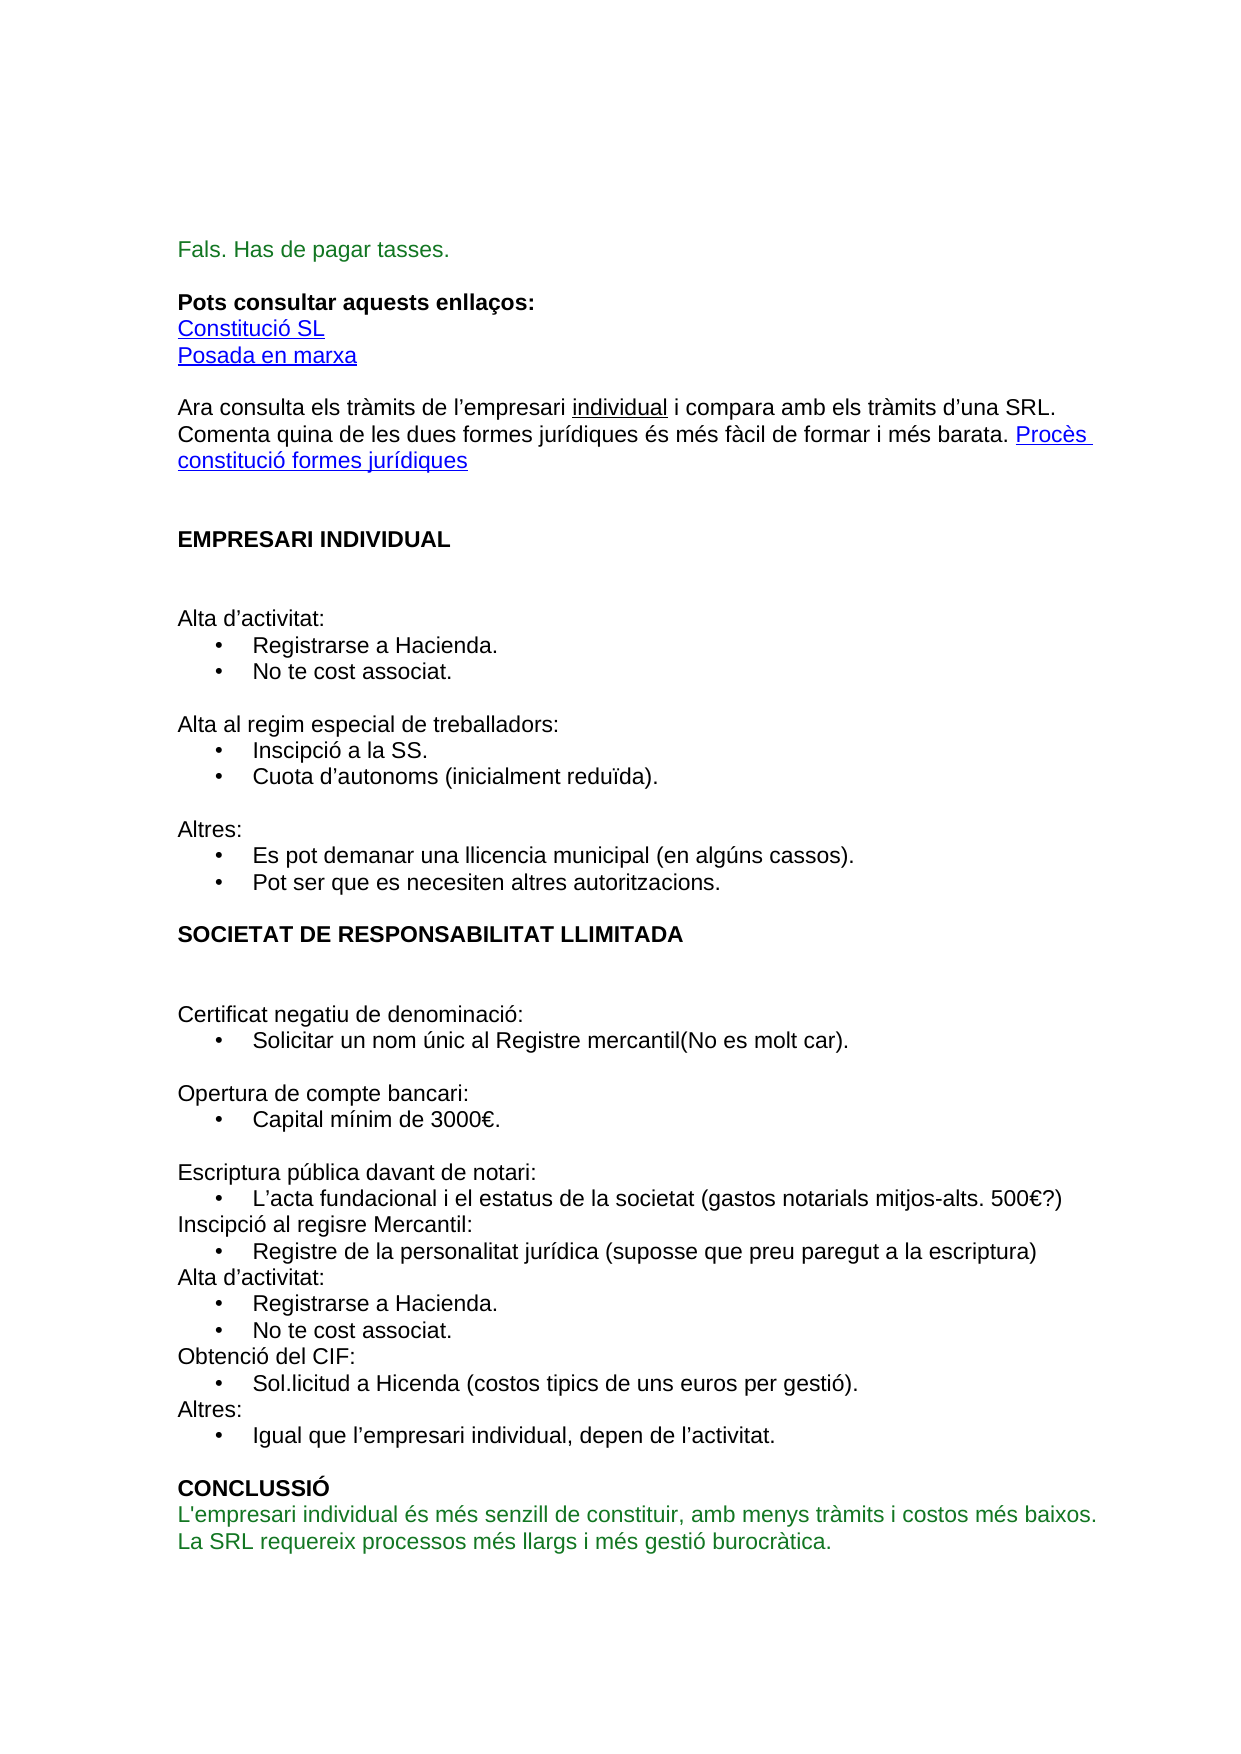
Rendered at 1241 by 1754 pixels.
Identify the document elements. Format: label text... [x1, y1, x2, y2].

text Obtenció del CIF: [177, 1343, 1122, 1369]
text Pots consultar aquests enllaços: [177, 289, 1122, 315]
list Registrarse a Hacienda. [215, 632, 1122, 658]
list Solicitar un nom únic al Registre mercantil(No es molt car). [215, 1027, 1122, 1079]
text Inscipció al regisre Mercantil: [177, 1211, 1122, 1238]
text Alta d’activitat: [177, 605, 1122, 632]
text Altres: [177, 1396, 1122, 1422]
list Es pot demanar una llicencia municipal (en algúns cassos). [215, 842, 1122, 869]
list Capital mínim de 3000€. [215, 1106, 1122, 1132]
list Igual que l’empresari individual, depen de l’activitat. [215, 1422, 1122, 1448]
list L’acta fundacional i el estatus de la societat (gastos notarials mitjos-alts. 500€?) [215, 1185, 1122, 1211]
text Escriptura pública davant de notari: [177, 1159, 1122, 1185]
list Pot ser que es necesiten altres autoritzacions. [215, 869, 1122, 921]
list Inscipció a la SS. [215, 737, 1122, 763]
text Alta al regim especial de treballadors: [177, 711, 1122, 737]
list Registre de la personalitat jurídica (suposse que preu paregut a la escriptura) [215, 1238, 1122, 1264]
text Posada en marxa [177, 342, 1122, 368]
text Opertura de compte bancari: [177, 1079, 1122, 1106]
text Ara consulta els tràmits de l’empresari individual i compara amb els tràmits d’una SRL. Comenta quina de les dues formes jurídiques és més fàcil de formar i més barata. Procès constitució formes jurídiques [177, 394, 1122, 500]
text Certificat negatiu de denominació: [177, 1001, 1122, 1027]
list Cuota d’autonoms (inicialment reduïda). [215, 763, 1122, 790]
text L'empresari individual és més senzill de constituir, amb menys tràmits i costos més baixos. La SRL requereix processos més llargs i més gestió burocràtica. [177, 1501, 1122, 1554]
text EMPRESARI INDIVIDUAL [177, 526, 1122, 579]
text Constitució SL [177, 315, 1122, 342]
list Registrarse a Hacienda. [215, 1290, 1122, 1317]
text Fals. Has de pagar tasses. [177, 236, 1122, 263]
list No te cost associat. [215, 1317, 1122, 1343]
text CONCLUSSIÓ [177, 1475, 1122, 1501]
text SOCIETAT DE RESPONSABILITAT LLIMITADA [177, 921, 1122, 974]
text Altres: [177, 816, 1122, 842]
list No te cost associat. [215, 658, 1122, 711]
text Alta d’activitat: [177, 1264, 1122, 1290]
list Sol.licitud a Hicenda (costos tipics de uns euros per gestió). [215, 1369, 1122, 1396]
